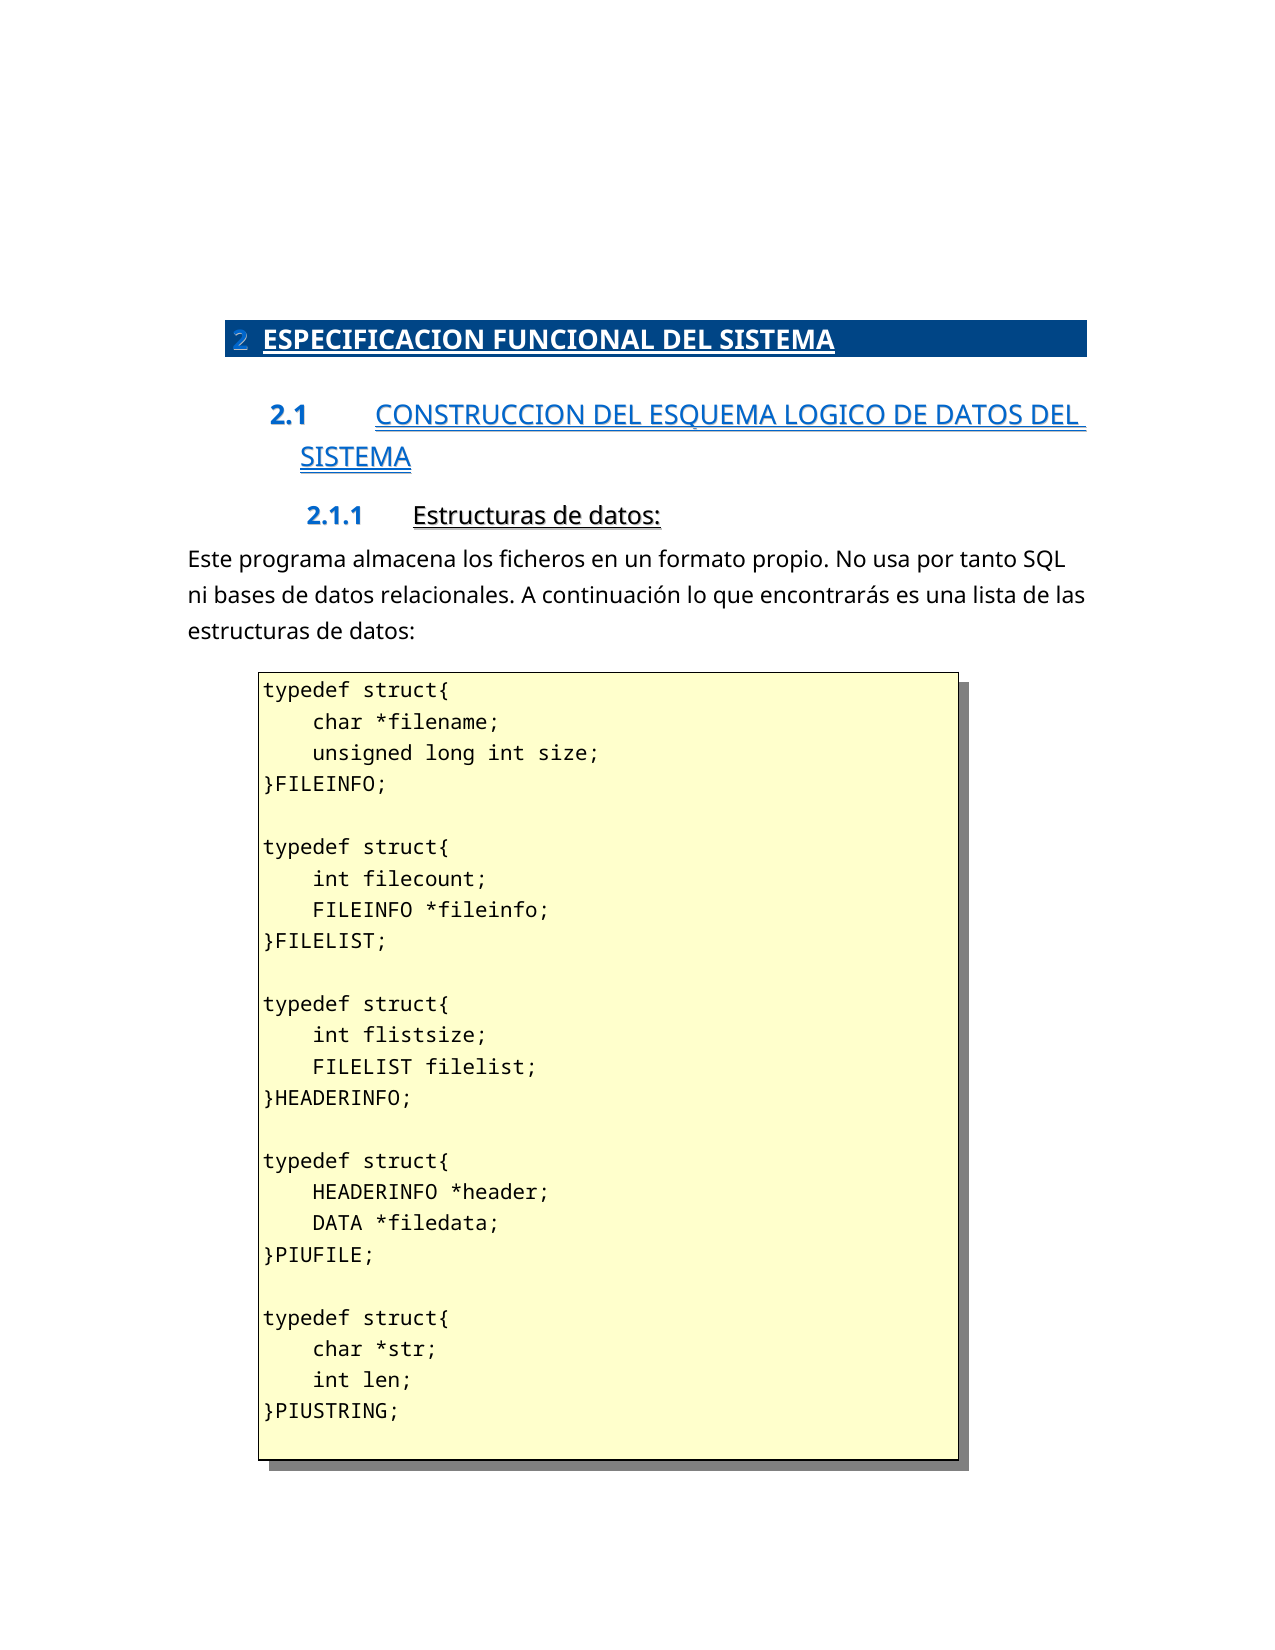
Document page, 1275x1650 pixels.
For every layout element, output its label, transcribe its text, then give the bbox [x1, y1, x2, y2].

list Estructuras de datos: [300, 498, 1087, 532]
text unsigned long int size; [259, 734, 958, 766]
text int flistsize; [259, 1016, 958, 1048]
list CONSTRUCCION DEL ESQUEMA LOGICO DE DATOS DEL SISTEMA [262, 395, 1087, 474]
text }FILEINFO; [259, 766, 958, 797]
text typedef struct{ [259, 985, 958, 1016]
text typedef struct{ [259, 1299, 958, 1330]
list ESPECIFICACION FUNCIONAL DEL SISTEMA [225, 320, 1087, 357]
text char *str; [259, 1330, 958, 1361]
text }PIUFILE; [259, 1236, 958, 1267]
text int len; [259, 1361, 958, 1393]
text HEADERINFO *header; [259, 1173, 958, 1204]
text Este programa almacena los ficheros en un formato propio. No usa por tanto SQL ni bases de datos relacionales. A continuación lo que encontrarás es una lista de las estructuras de datos: [187, 543, 1087, 646]
text typedef struct{ [259, 828, 958, 860]
text typedef struct{ [259, 1142, 958, 1173]
text FILELIST filelist; [259, 1048, 958, 1079]
text DATA *filedata; [259, 1204, 958, 1236]
text }FILELIST; [259, 922, 958, 954]
text typedef struct{ [259, 673, 958, 703]
text int filecount; [259, 860, 958, 891]
text FILEINFO *fileinfo; [259, 891, 958, 922]
text }PIUSTRING; [259, 1393, 958, 1424]
text }HEADERINFO; [259, 1079, 958, 1111]
text char *filename; [259, 703, 958, 734]
